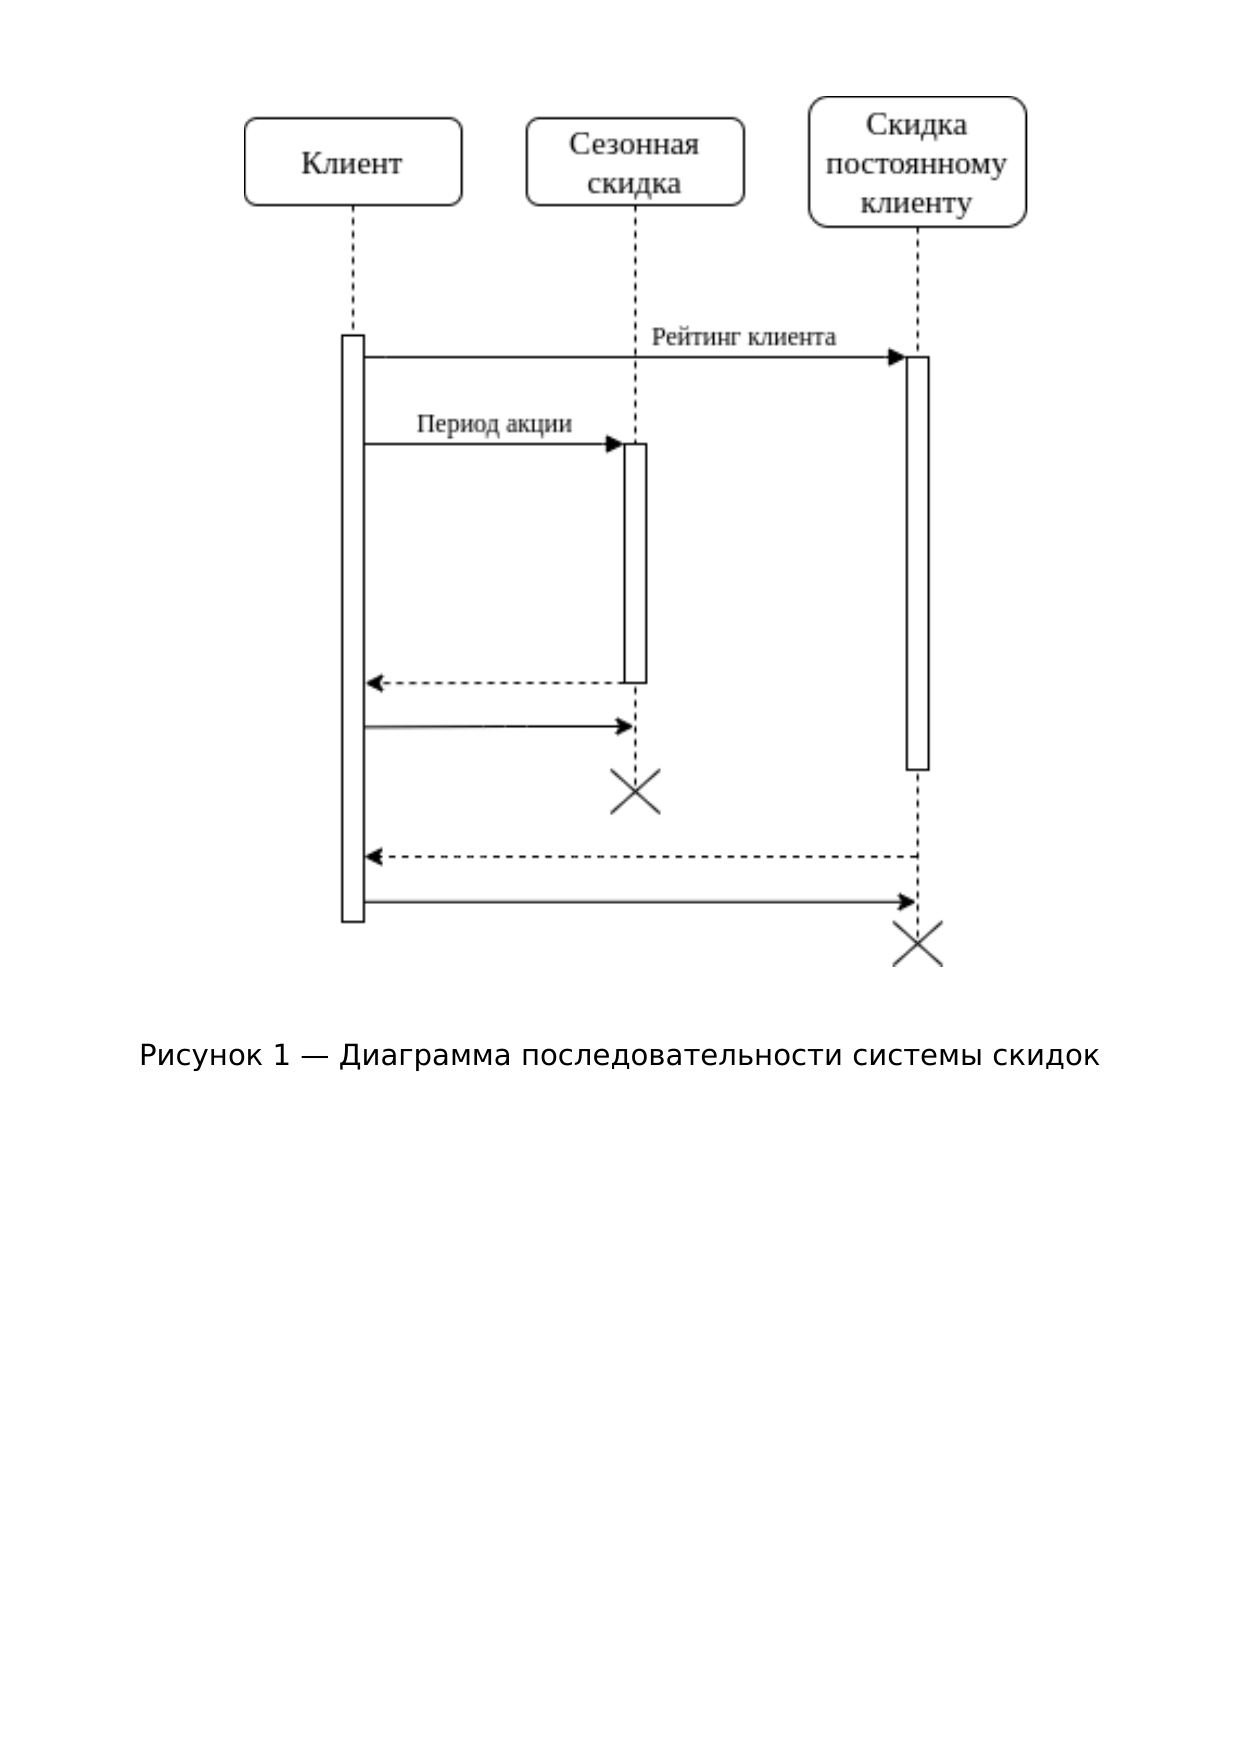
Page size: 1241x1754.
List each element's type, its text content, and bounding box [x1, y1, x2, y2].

picture [244, 96, 1028, 967]
text Рисунок 1 — Диаграмма последовательности системы скидок [75, 1039, 1165, 1073]
